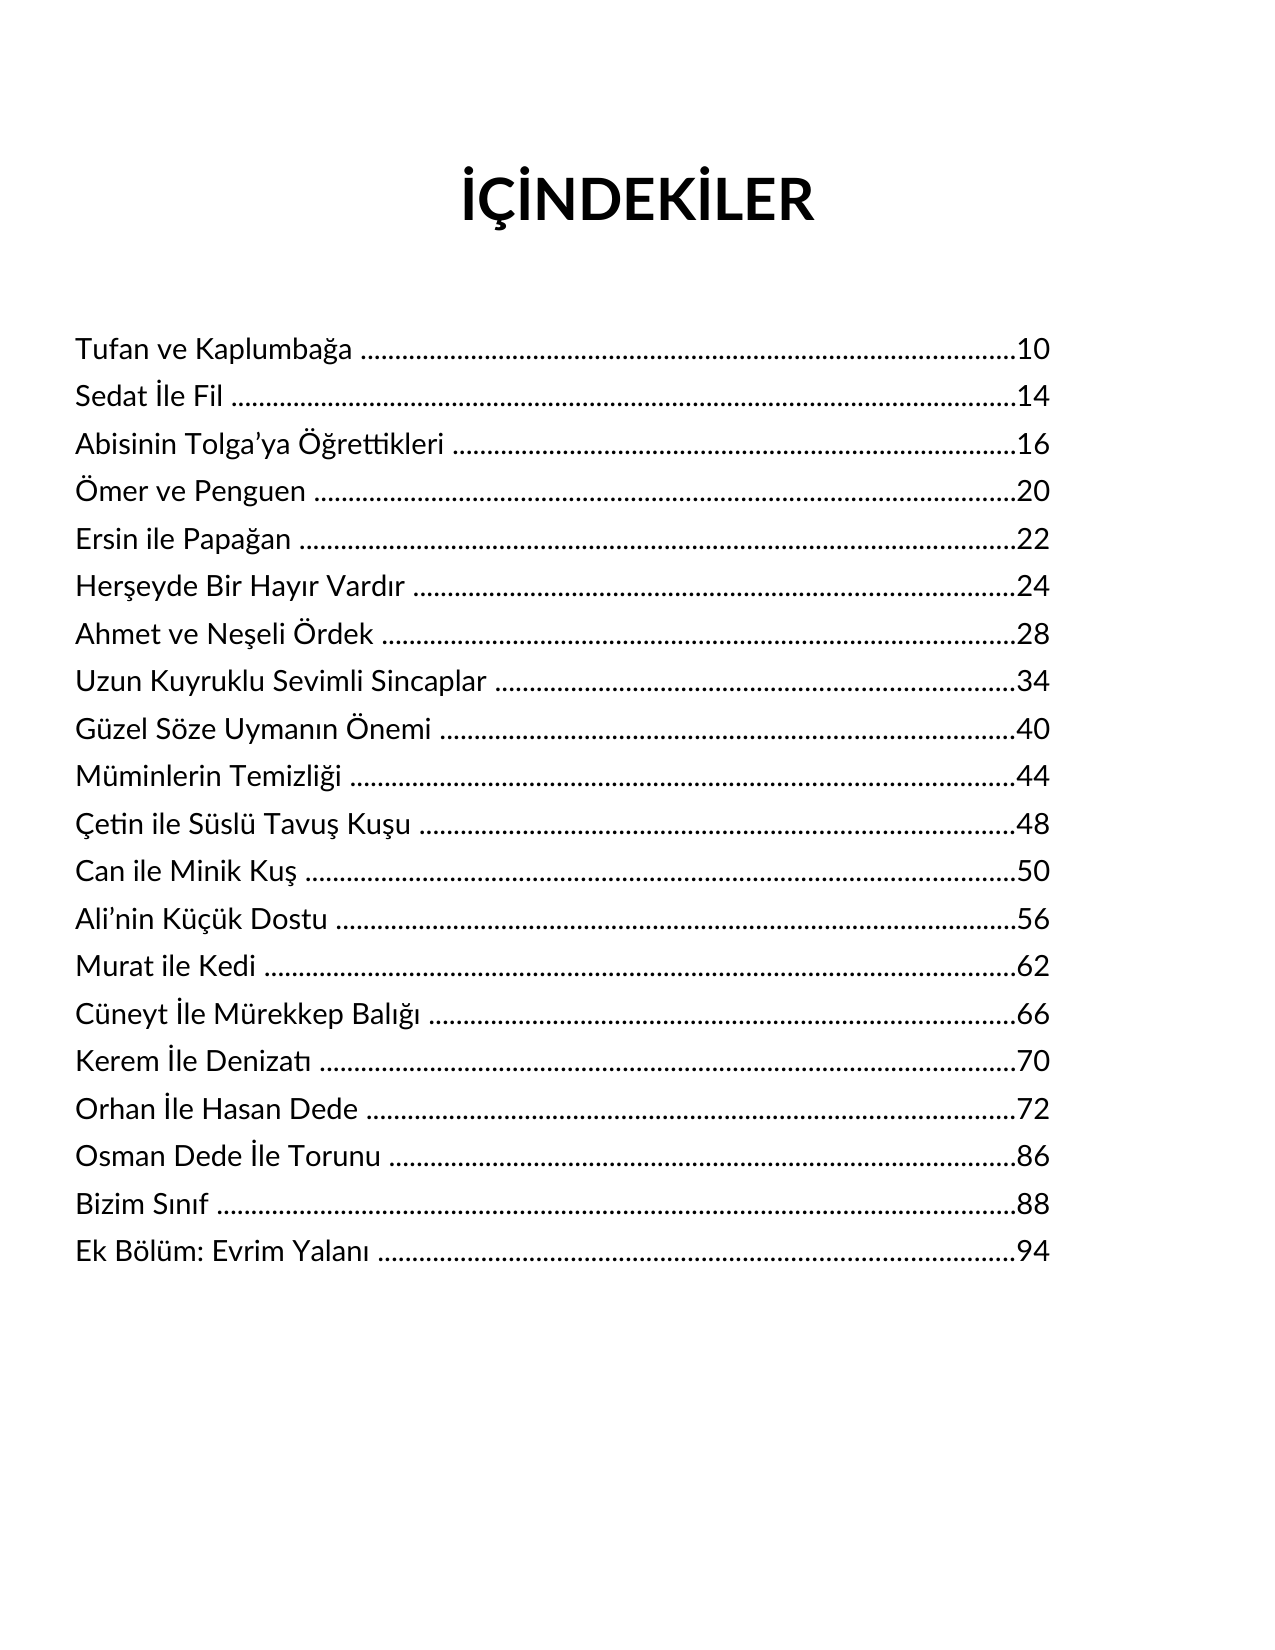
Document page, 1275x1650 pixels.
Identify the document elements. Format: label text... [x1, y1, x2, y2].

subtitle Ömer ve Penguen 20 [75, 473, 1200, 508]
subtitle Ersin ile Papağan 22 [75, 520, 1200, 555]
subtitle Bizim Sınıf 88 [75, 1185, 1200, 1220]
subtitle Çetin ile Süslü Tavuş Kuşu 48 [75, 805, 1200, 840]
subtitle Müminlerin Temizliği 44 [75, 758, 1200, 793]
subtitle Can ile Minik Kuş 50 [75, 853, 1200, 888]
subtitle Uzun Kuyruklu Sevimli Sincaplar 34 [75, 663, 1200, 698]
subtitle Herşeyde Bir Hayır Vardır 24 [75, 568, 1200, 603]
subtitle Sedat İle Fil 14 [75, 378, 1200, 413]
subtitle Ahmet ve Neşeli Ördek 28 [75, 615, 1200, 650]
subtitle Ek Bölüm: Evrim Yalanı 94 [75, 1233, 1200, 1268]
subtitle Tufan ve Kaplumbağa 10 [75, 330, 1200, 365]
subtitle Murat ile Kedi 62 [75, 948, 1200, 983]
subtitle Osman Dede İle Torunu 86 [75, 1138, 1200, 1173]
subtitle Cüneyt İle Mürekkep Balığı 66 [75, 995, 1200, 1030]
subtitle Ali’nin Küçük Dostu 56 [75, 900, 1200, 935]
subtitle İÇİNDEKİLER [75, 162, 1200, 232]
subtitle Kerem İle Denizatı 70 [75, 1043, 1200, 1078]
subtitle Abisinin Tolga’ya Öğrettikleri 16 [75, 425, 1200, 460]
subtitle Orhan İle Hasan Dede 72 [75, 1090, 1200, 1125]
subtitle Güzel Söze Uymanın Önemi 40 [75, 710, 1200, 745]
